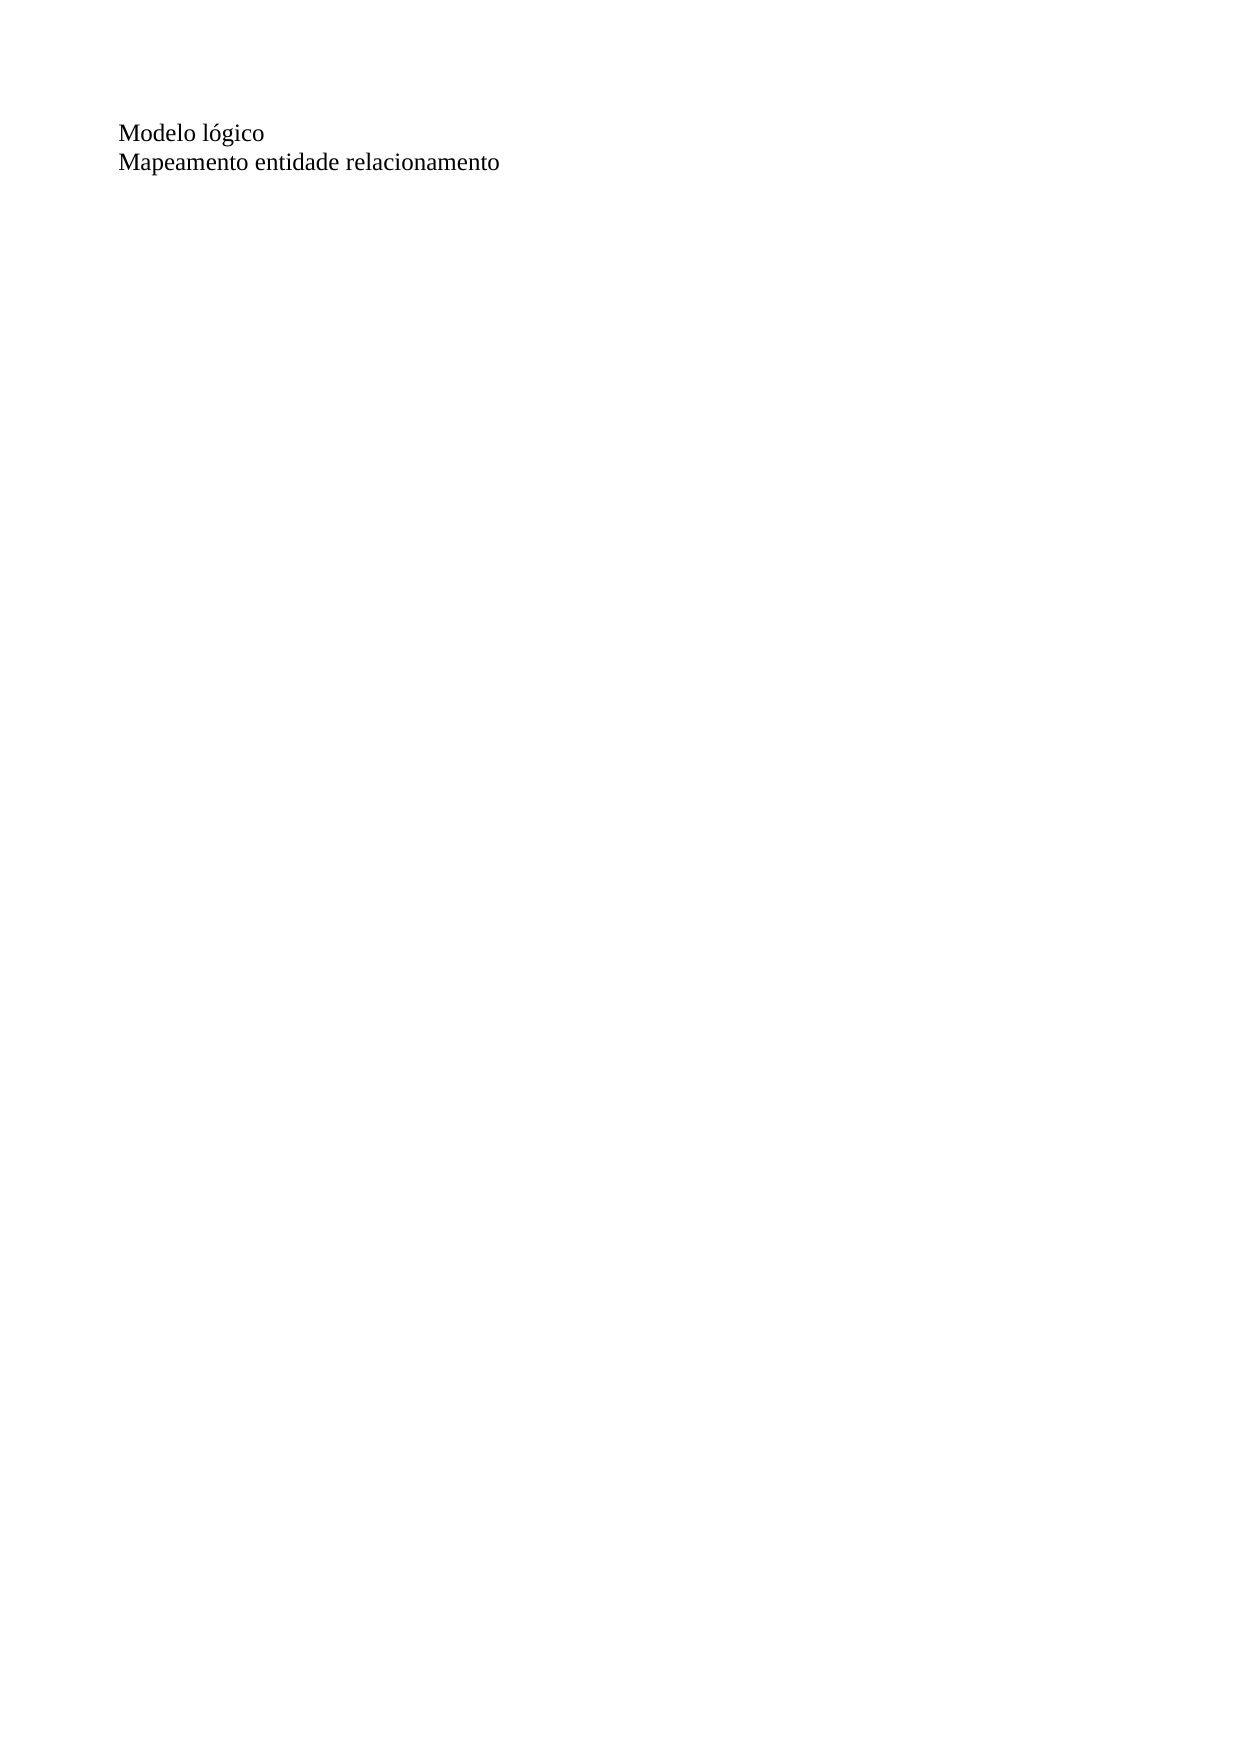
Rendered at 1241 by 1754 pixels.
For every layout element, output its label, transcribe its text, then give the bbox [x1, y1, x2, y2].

text Mapeamento entidade relacionamento [118, 147, 1122, 176]
text Modelo lógico [118, 118, 1122, 147]
